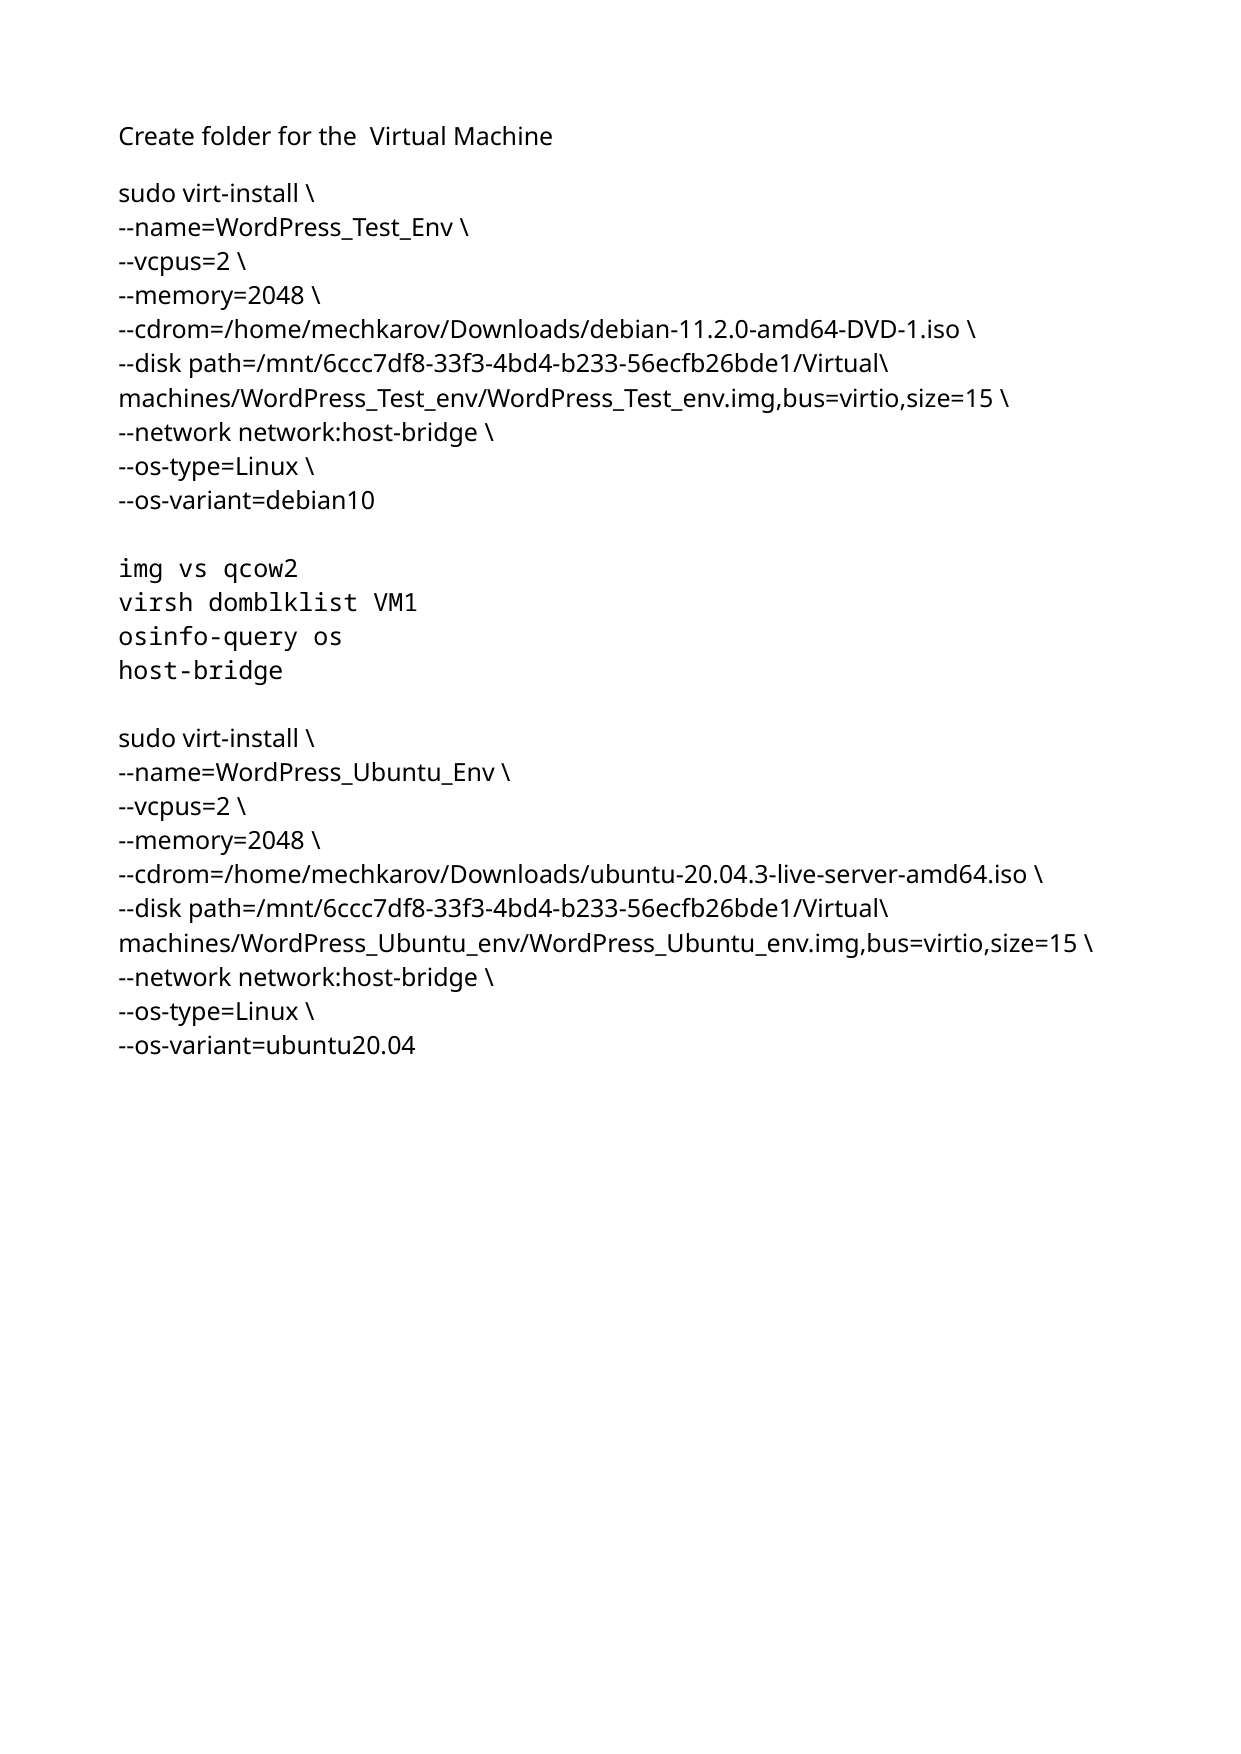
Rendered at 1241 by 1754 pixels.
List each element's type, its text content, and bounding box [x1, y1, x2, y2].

text virsh domblklist VM1 [118, 584, 1122, 619]
text sudo virt-install \ --name=WordPress_Test_Env \ [118, 176, 1122, 244]
text osinfo-query os [118, 619, 1122, 653]
text Create folder for the Virtual Machine [118, 118, 1122, 152]
text --disk path=/mnt/6ccc7df8-33f3-4bd4-b233-56ecfb26bde1/Virtual\ machines/WordPress_Ubuntu_env/WordPress_Ubuntu_env.img,bus=virtio,size=15 \ [118, 891, 1122, 959]
text --cdrom=/home/mechkarov/Downloads/ubuntu-20.04.3-live-server-amd64.iso \ [118, 857, 1122, 891]
text sudo virt-install \ --name=WordPress_Ubuntu_Env \ [118, 721, 1122, 789]
text --network network:host-bridge \ --os-type=Linux \ --os-variant=debian10 [118, 414, 1122, 516]
text --vcpus=2 \ [118, 244, 1122, 278]
text img vs qcow2 [118, 551, 1122, 584]
text host-bridge [118, 653, 1122, 687]
text --memory=2048 \ [118, 278, 1122, 312]
text --network network:host-bridge \ --os-type=Linux \ --os-variant=ubuntu20.04 [118, 959, 1122, 1061]
text --vcpus=2 \ [118, 789, 1122, 823]
text --cdrom=/home/mechkarov/Downloads/debian-11.2.0-amd64-DVD-1.iso \ [118, 312, 1122, 346]
text --disk path=/mnt/6ccc7df8-33f3-4bd4-b233-56ecfb26bde1/Virtual\ machines/WordPress_Test_env/WordPress_Test_env.img,bus=virtio,size=15 \ [118, 346, 1122, 414]
text --memory=2048 \ [118, 823, 1122, 857]
